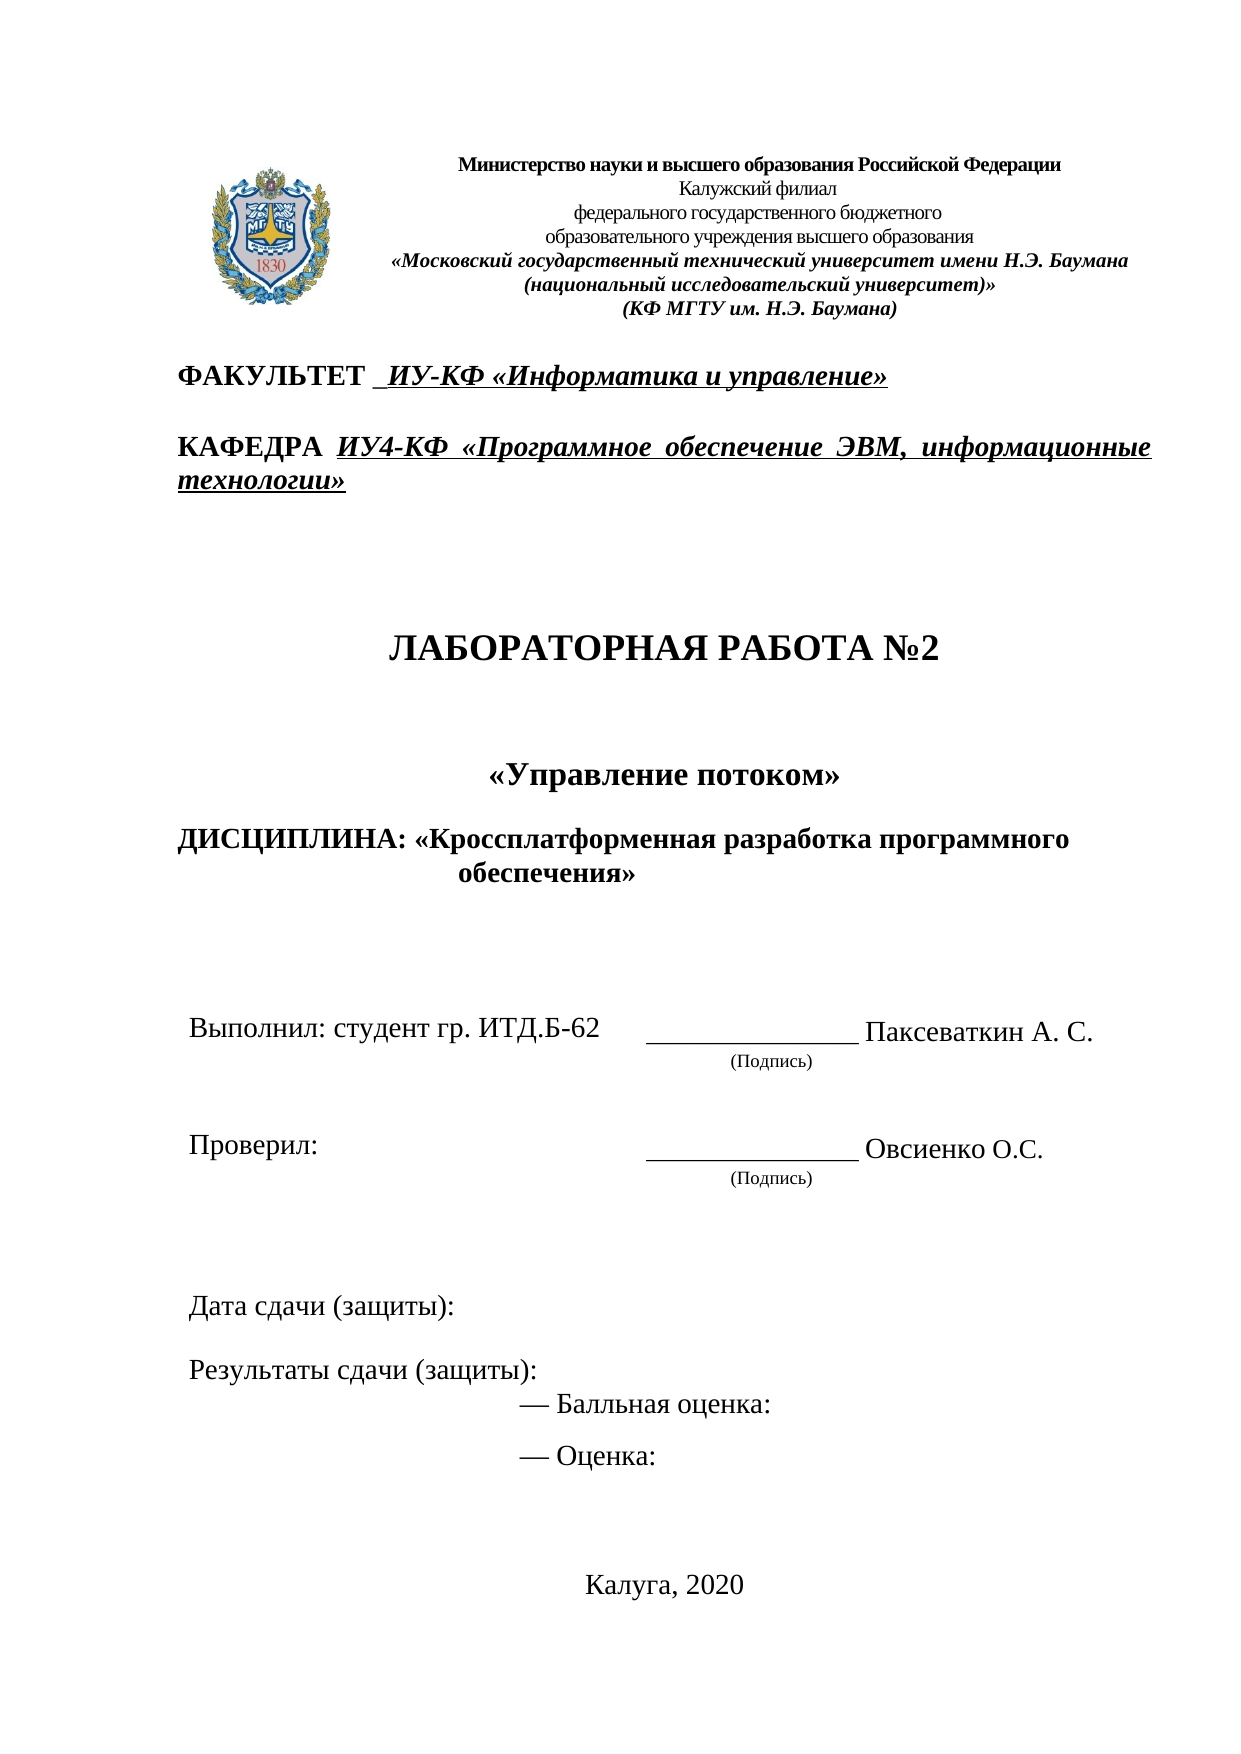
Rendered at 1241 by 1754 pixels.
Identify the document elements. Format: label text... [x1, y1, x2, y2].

table_cell Дата сдачи (защиты): Результаты сдачи (защиты): [177, 1223, 1174, 1386]
text ДИСЦИПЛИНА: «Кроссплатформенная разработка программного обеспечения» [177, 822, 1152, 889]
table_cell Проверил: [177, 1106, 635, 1223]
table_cell _________________ Овсиенко О.С. (Подпись) [635, 1106, 1174, 1223]
text ФАКУЛЬТЕТ _ИУ-КФ «Информатика и управление» [177, 358, 1152, 391]
table_header Выполнил: студент гр. ИТД.Б-62 [177, 989, 635, 1106]
table_header _________________ Паксеваткин А. С. (Подпись) [635, 989, 1174, 1106]
table_header [189, 152, 354, 320]
picture [211, 167, 331, 305]
text ЛАБОРАТОРНАЯ РАБОТА №2 [177, 625, 1152, 668]
table_cell [177, 1386, 508, 1500]
text КАФЕДРА ИУ4-КФ «Программное обеспечение ЭВМ, информационные технологии» [177, 429, 1152, 496]
text Калуга, 2020 [177, 1567, 1152, 1601]
table_cell — Балльная оценка: — Оценка: [508, 1386, 1174, 1500]
table_header Министерство науки и высшего образования Российской Федерации Калужский филиал федерального государственного бюджетного образовательного учреждения высшего образования «Московский государственный технический университет имени Н.Э. Баумана (национальный исследовательский университет)» (КФ МГТУ им. Н.Э. Баумана) [354, 152, 1166, 320]
text «Управление потоком» [177, 754, 1152, 793]
